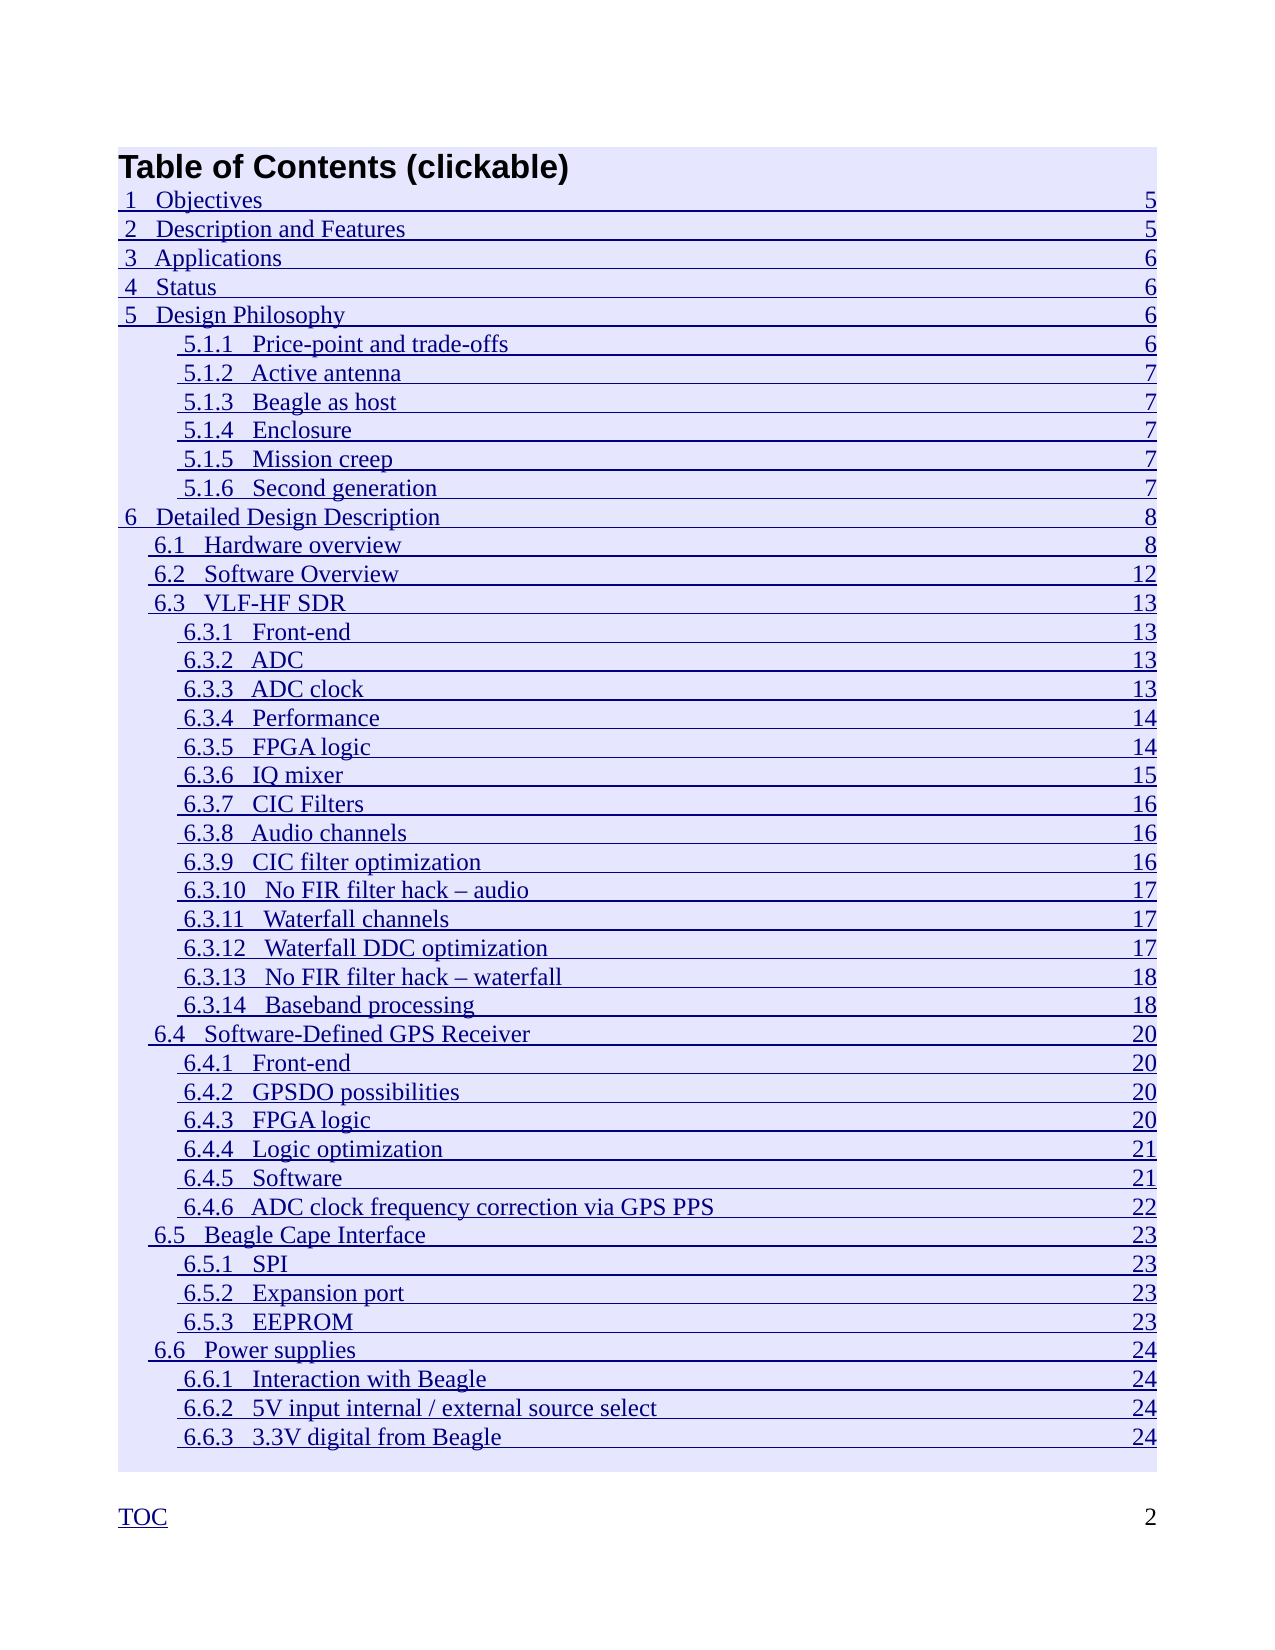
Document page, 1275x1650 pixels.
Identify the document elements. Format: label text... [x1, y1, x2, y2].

text 6.3.5 FPGA logic 14 [177, 732, 1157, 757]
text 6.3.13 No FIR filter hack – waterfall 18 [177, 962, 1157, 987]
text 1 Objectives 5 [118, 185, 1157, 210]
text 4 Status 6 [118, 272, 1157, 297]
text 5.1.1 Price-point and trade-offs 6 [177, 329, 1157, 354]
text 6.3.2 ADC 13 [177, 645, 1157, 670]
text 6 Detailed Design Description 8 [118, 502, 1157, 527]
text 6.6 Power supplies 24 [148, 1335, 1157, 1360]
text 6.3.14 Baseband processing 18 [177, 990, 1157, 1015]
text 6.2 Software Overview 12 [148, 559, 1157, 584]
text 6.5.2 Expansion port 23 [177, 1278, 1157, 1303]
text 6.4.5 Software 21 [177, 1163, 1157, 1188]
text 6.4.3 FPGA logic 20 [177, 1105, 1157, 1130]
text 6.3.3 ADC clock 13 [177, 674, 1157, 699]
text 5.1.4 Enclosure 7 [177, 415, 1157, 440]
text 3 Applications 6 [118, 243, 1157, 268]
text 6.3.4 Performance 14 [177, 703, 1157, 728]
text 6.3.8 Audio channels 16 [177, 818, 1157, 843]
text 6.3.1 Front-end 13 [177, 617, 1157, 642]
text 6.6.2 5V input internal / external source select 24 [177, 1393, 1157, 1418]
text 6.4.1 Front-end 20 [177, 1048, 1157, 1073]
text 6.3.6 IQ mixer 15 [177, 760, 1157, 785]
text 5.1.2 Active antenna 7 [177, 358, 1157, 383]
text 6.3.10 No FIR filter hack – audio 17 [177, 875, 1157, 900]
text 6.3.9 CIC filter optimization 16 [177, 847, 1157, 872]
text 6.4 Software-Defined GPS Receiver 20 [148, 1019, 1157, 1044]
text 5.1.3 Beagle as host 7 [177, 387, 1157, 412]
text 6.6.3 3.3V digital from Beagle 24 [177, 1422, 1157, 1447]
text 6.3.11 Waterfall channels 17 [177, 904, 1157, 929]
text 6.5.1 SPI 23 [177, 1249, 1157, 1274]
text 6.6.1 Interaction with Beagle 24 [177, 1364, 1157, 1389]
text 2 Description and Features 5 [118, 214, 1157, 239]
text 6.4.4 Logic optimization 21 [177, 1134, 1157, 1159]
text 6.5.3 EEPROM 23 [177, 1307, 1157, 1332]
text 6.1 Hardware overview 8 [148, 530, 1157, 555]
text 5 Design Philosophy 6 [118, 300, 1157, 325]
subtitle Table of Contents (clickable) [118, 147, 1157, 185]
text 5.1.6 Second generation 7 [177, 473, 1157, 498]
text 6.3.12 Waterfall DDC optimization 17 [177, 933, 1157, 958]
text 5.1.5 Mission creep 7 [177, 444, 1157, 469]
text 6.3 VLF-HF SDR 13 [148, 588, 1157, 613]
text 6.5 Beagle Cape Interface 23 [148, 1220, 1157, 1245]
text 6.4.2 GPSDO possibilities 20 [177, 1077, 1157, 1102]
text 6.4.6 ADC clock frequency correction via GPS PPS 22 [177, 1192, 1157, 1217]
text 6.3.7 CIC Filters 16 [177, 789, 1157, 814]
